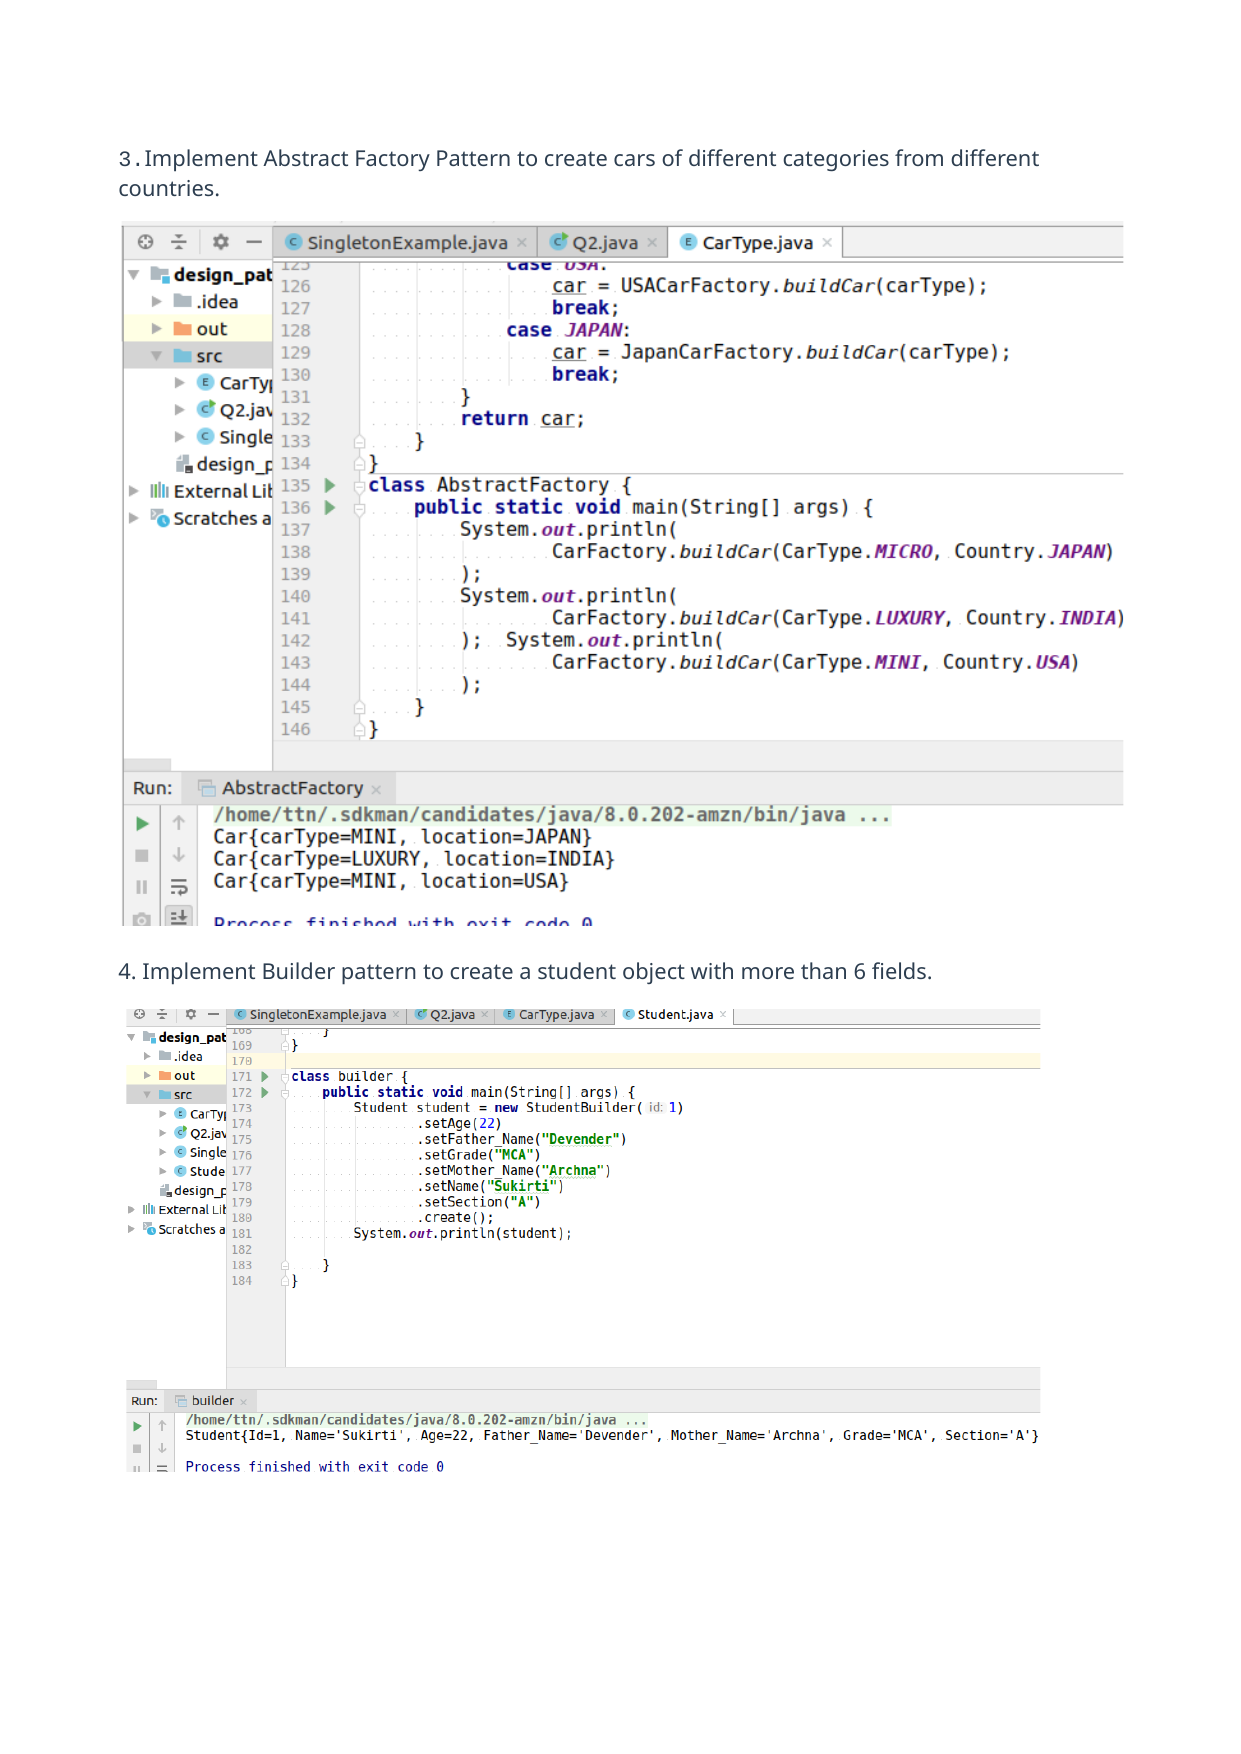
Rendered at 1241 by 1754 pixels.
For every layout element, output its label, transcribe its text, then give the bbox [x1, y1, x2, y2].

picture [121, 221, 1124, 926]
picture [126, 1009, 1041, 1472]
text 4. Implement Builder pattern to create a student object with more than 6 fields. [118, 956, 1122, 986]
text 3.Implement Abstract Factory Pattern to create cars of different categories from different countries. [118, 143, 1122, 203]
